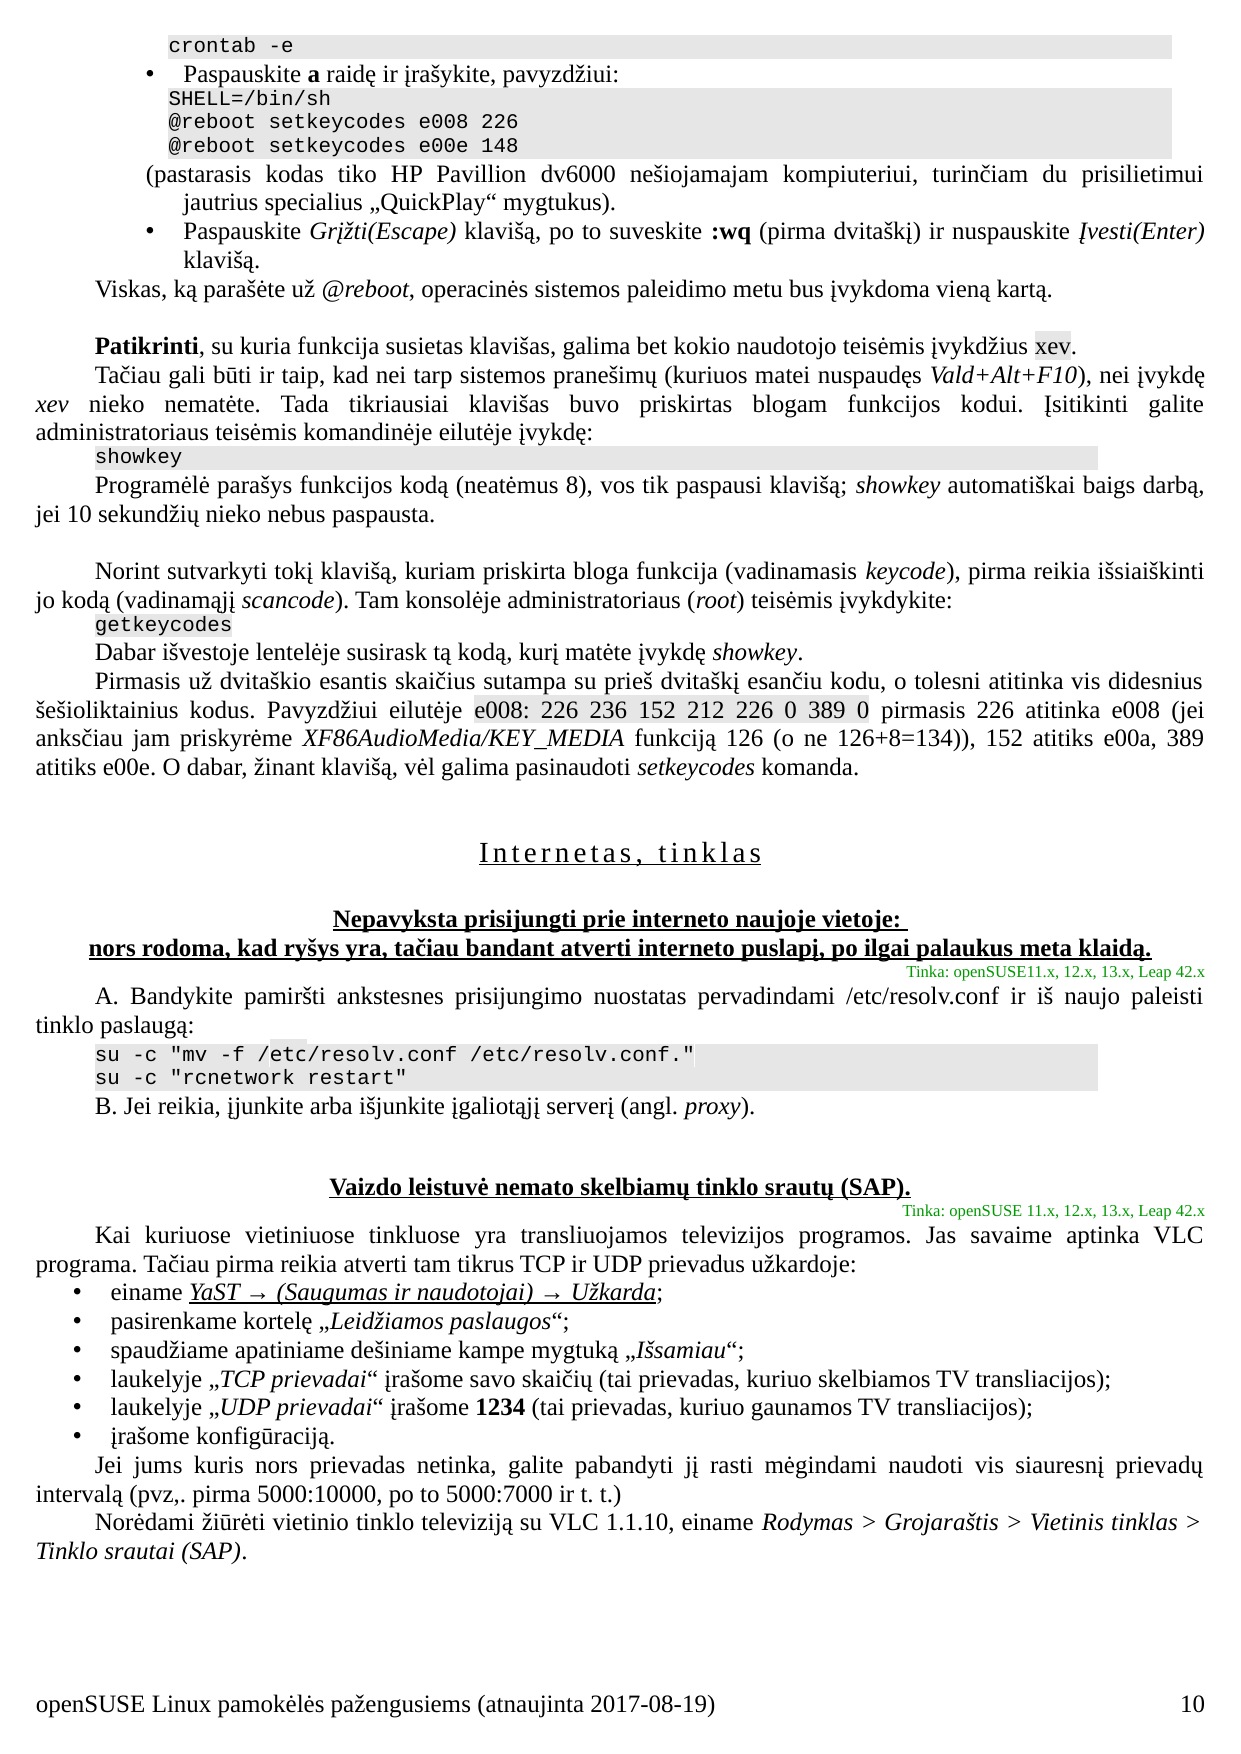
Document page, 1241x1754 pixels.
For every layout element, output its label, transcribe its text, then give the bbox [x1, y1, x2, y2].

text getkeycodes [232, 614, 1205, 637]
text showkey [35, 446, 95, 470]
text @reboot setkeycodes e008 226 [1172, 111, 1205, 135]
list laukelyje „UDP prievadai“ įrašome 1234 (tai prievadas, kuriuo gaunamos TV transliacijos); [73, 1392, 1205, 1421]
text Tinka: openSUSE11.x, 12.x, 13.x, Leap 42.x [35, 962, 1205, 981]
text Tinka: openSUSE 11.x, 12.x, 13.x, Leap 42.x [35, 1201, 1205, 1220]
text @reboot setkeycodes e00e 148 [109, 135, 168, 159]
text SHELL=/bin/sh [1172, 88, 1205, 111]
text Jei jums kuris nors prievadas netinka, galite pabandyti jį rasti mėgindami naudoti vis siauresnį prievadų intervalą (pvz,. pirma 5000:10000, po to 5000:7000 ir t. t.) [35, 1450, 1205, 1507]
text SHELL=/bin/sh [109, 88, 168, 111]
text Programėlė parašys funkcijos kodą (neatėmus 8), vos tik paspausi klavišą; showkey automatiškai baigs darbą, jei 10 sekundžių nieko nebus paspausta. [35, 470, 1205, 527]
text @reboot setkeycodes e00e 148 [1172, 135, 1205, 159]
text crontab -e [1172, 35, 1205, 59]
list spaudžiame apatiniame dešiniame kampe mygtuką „Išsamiau“; [73, 1335, 1205, 1364]
text su -c "rcnetwork restart" [35, 1067, 95, 1091]
text su -c "rcnetwork restart" [1098, 1067, 1205, 1091]
list Paspauskite a raidę ir įrašykite, pavyzdžiui: [146, 59, 1205, 88]
text Nepavyksta prisijungti prie interneto naujoje vietoje: nors rodoma, kad ryšys yra, tačiau bandant atverti interneto puslapį, po ilgai palaukus meta klaidą. [35, 904, 1205, 962]
text Norėdami žiūrėti vietinio tinklo televiziją su VLC 1.1.10, einame Rodymas > Grojaraštis > Vietinis tinklas > Tinklo srautai (SAP). [35, 1507, 1205, 1565]
text Pirmasis už dvitaškio esantis skaičius sutampa su prieš dvitaškį esančiu kodu, o tolesni atitinka vis didesnius šešioliktainius kodus. Pavyzdžiui eilutėje e008: 226 236 152 212 226 0 389 0 pirmasis 226 atitinka e008 (jei anksčiau jam priskyrėme XF86AudioMedia/KEY_MEDIA funkciją 126 (o ne 126+8=134)), 152 atitiks e00a, 389 atitiks e00e. O dabar, žinant klavišą, vėl galima pasinaudoti setkeycodes komanda. [35, 666, 1205, 781]
text crontab -e [109, 35, 168, 59]
list laukelyje „TCP prievadai“ įrašome savo skaičių (tai prievadas, kuriuo skelbiamos TV transliacijos); [73, 1364, 1205, 1392]
text su -c "mv -f /etc/resolv.conf /etc/resolv.conf." [35, 1039, 1205, 1067]
list įrašome konfigūraciją. [73, 1421, 1205, 1450]
text Viskas, ką parašėte už @reboot, operacinės sistemos paleidimo metu bus įvykdoma vieną kartą. [35, 274, 1205, 302]
subtitle Internetas, tinklas [35, 835, 1205, 868]
text B. Jei reikia, įjunkite arba išjunkite įgaliotąjį serverį (angl. proxy). [35, 1091, 1205, 1119]
text Patikrinti, su kuria funkcija susietas klavišas, galima bet kokio naudotojo teisėmis įvykdžius xev. [35, 331, 1205, 360]
text @reboot setkeycodes e008 226 [109, 111, 168, 135]
list pasirenkame kortelę „Leidžiamos paslaugos“; [73, 1306, 1205, 1335]
list einame YaST → (Saugumas ir naudotojai) → Užkarda; [73, 1277, 1205, 1306]
text getkeycodes [35, 614, 95, 637]
text A. Bandykite pamiršti ankstesnes prisijungimo nuostatas pervadindami /etc/resolv.conf ir iš naujo paleisti tinklo paslaugą: [35, 981, 1205, 1039]
text Vaizdo leistuvė nemato skelbiamų tinklo srautų (SAP). [35, 1172, 1205, 1201]
text Norint sutvarkyti tokį klavišą, kuriam priskirta bloga funkcija (vadinamasis keycode), pirma reikia išsiaiškinti jo kodą (vadinamąjį scancode). Tam konsolėje administratoriaus (root) teisėmis įvykdykite: [35, 556, 1205, 614]
text (pastarasis kodas tiko HP Pavillion dv6000 nešiojamajam kompiuteriui, turinčiam du prisilietimui jautrius specialius „QuickPlay“ mygtukus). [146, 159, 1205, 216]
text showkey [1098, 446, 1205, 470]
text Dabar išvestoje lentelėje susirask tą kodą, kurį matėte įvykdę showkey. [35, 637, 1205, 666]
text Tačiau gali būti ir taip, kad nei tarp sistemos pranešimų (kuriuos matei nuspaudęs Vald+Alt+F10), nei įvykdę xev nieko nematėte. Tada tikriausiai klavišas buvo priskirtas blogam funkcijos kodui. Įsitikinti galite administratoriaus teisėmis komandinėje eilutėje įvykdę: [35, 360, 1205, 446]
list Paspauskite Grįžti(Escape) klavišą, po to suveskite :wq (pirma dvitaškį) ir nuspauskite Įvesti(Enter) klavišą. [146, 216, 1205, 274]
text Kai kuriuose vietiniuose tinkluose yra transliuojamos televizijos programos. Jas savaime aptinka VLC programa. Tačiau pirma reikia atverti tam tikrus TCP ir UDP prievadus užkardoje: [35, 1220, 1205, 1277]
